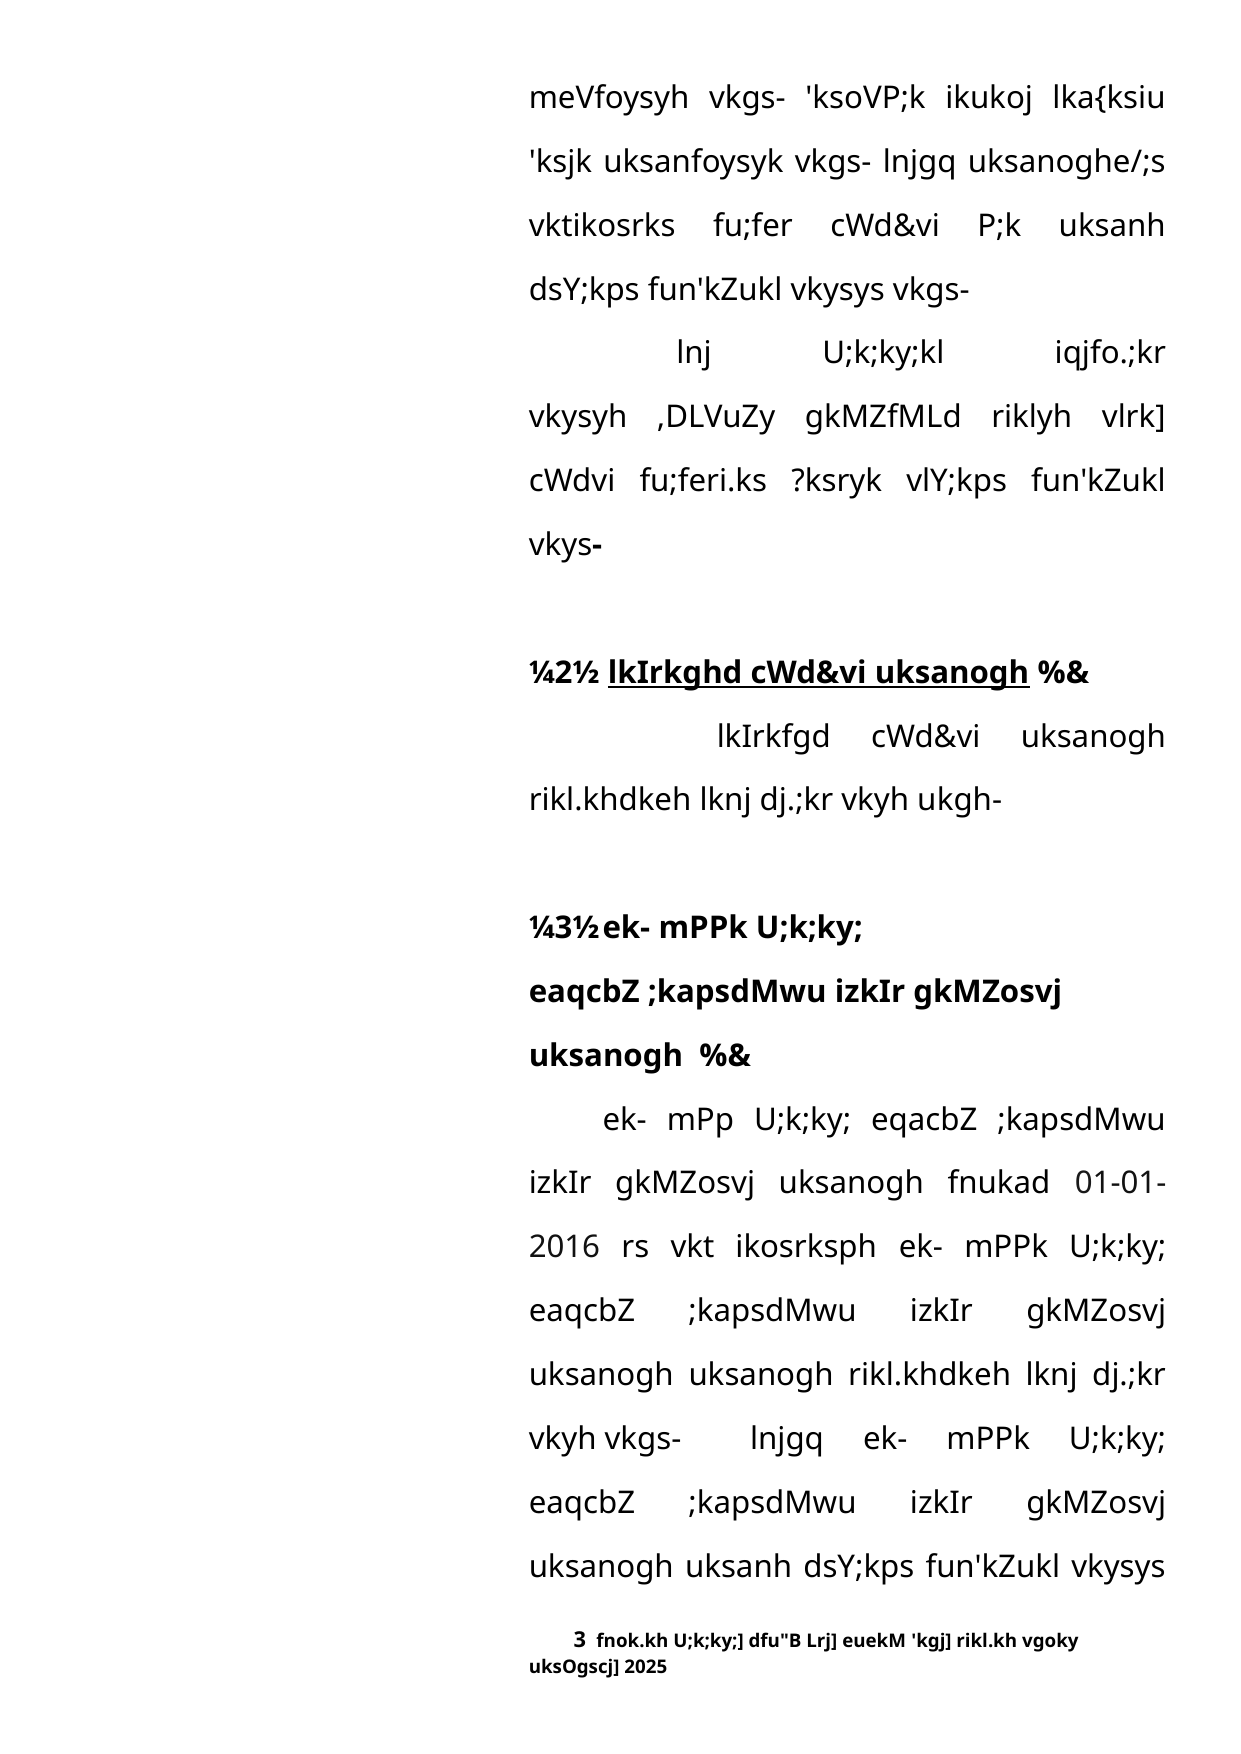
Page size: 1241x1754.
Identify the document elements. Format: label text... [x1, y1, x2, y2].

text ek- mPp U;k;ky; eqacbZ ;kapsdMwu izkIr gkMZosvj uksanogh fnukad 01-01-2016 rs vkt ikosrksph ek- mPPk U;k;ky; eaqcbZ ;kapsdMwu izkIr gkMZosvj uksanogh uksanogh rikl.khdkeh lknj dj.;kr vkyh vkgs- lnjgq ek- mPPk U;k;ky; eaqcbZ ;kapsdMwu izkIr gkMZosvj uksanogh uksanh dsY;kps fun'kZukl vkysys [528, 1097, 1166, 1586]
text lnj U;k;ky;kl iqjfo.;kr vkysyh ,DLVuZy gkMZfMLd riklyh vlrk] cWdvi fu;feri.ks ?ksryk vlY;kps fun'kZukl vkys- [528, 330, 1166, 564]
text meVfoysyh vkgs- 'ksoVP;k ikukoj lka{ksiu 'ksjk uksanfoysyk vkgs- lnjgq uksanoghe/;s vktikosrks fu;fer cWd&vi P;k uksanh dsY;kps fun'kZukl vkysys vkgs- [528, 75, 1166, 309]
text lkIrkfgd cWd&vi uksanogh rikl.khdkeh lknj dj.;kr vkyh ukgh- [528, 713, 1166, 820]
text ¼3½ ek- mPPk U;k;ky; eaqcbZ ;kapsdMwu izkIr gkMZosvj uksanogh %& [528, 905, 1166, 1075]
text ¼2½ lkIrkghd cWd&vi uksanogh %& [528, 650, 1166, 692]
